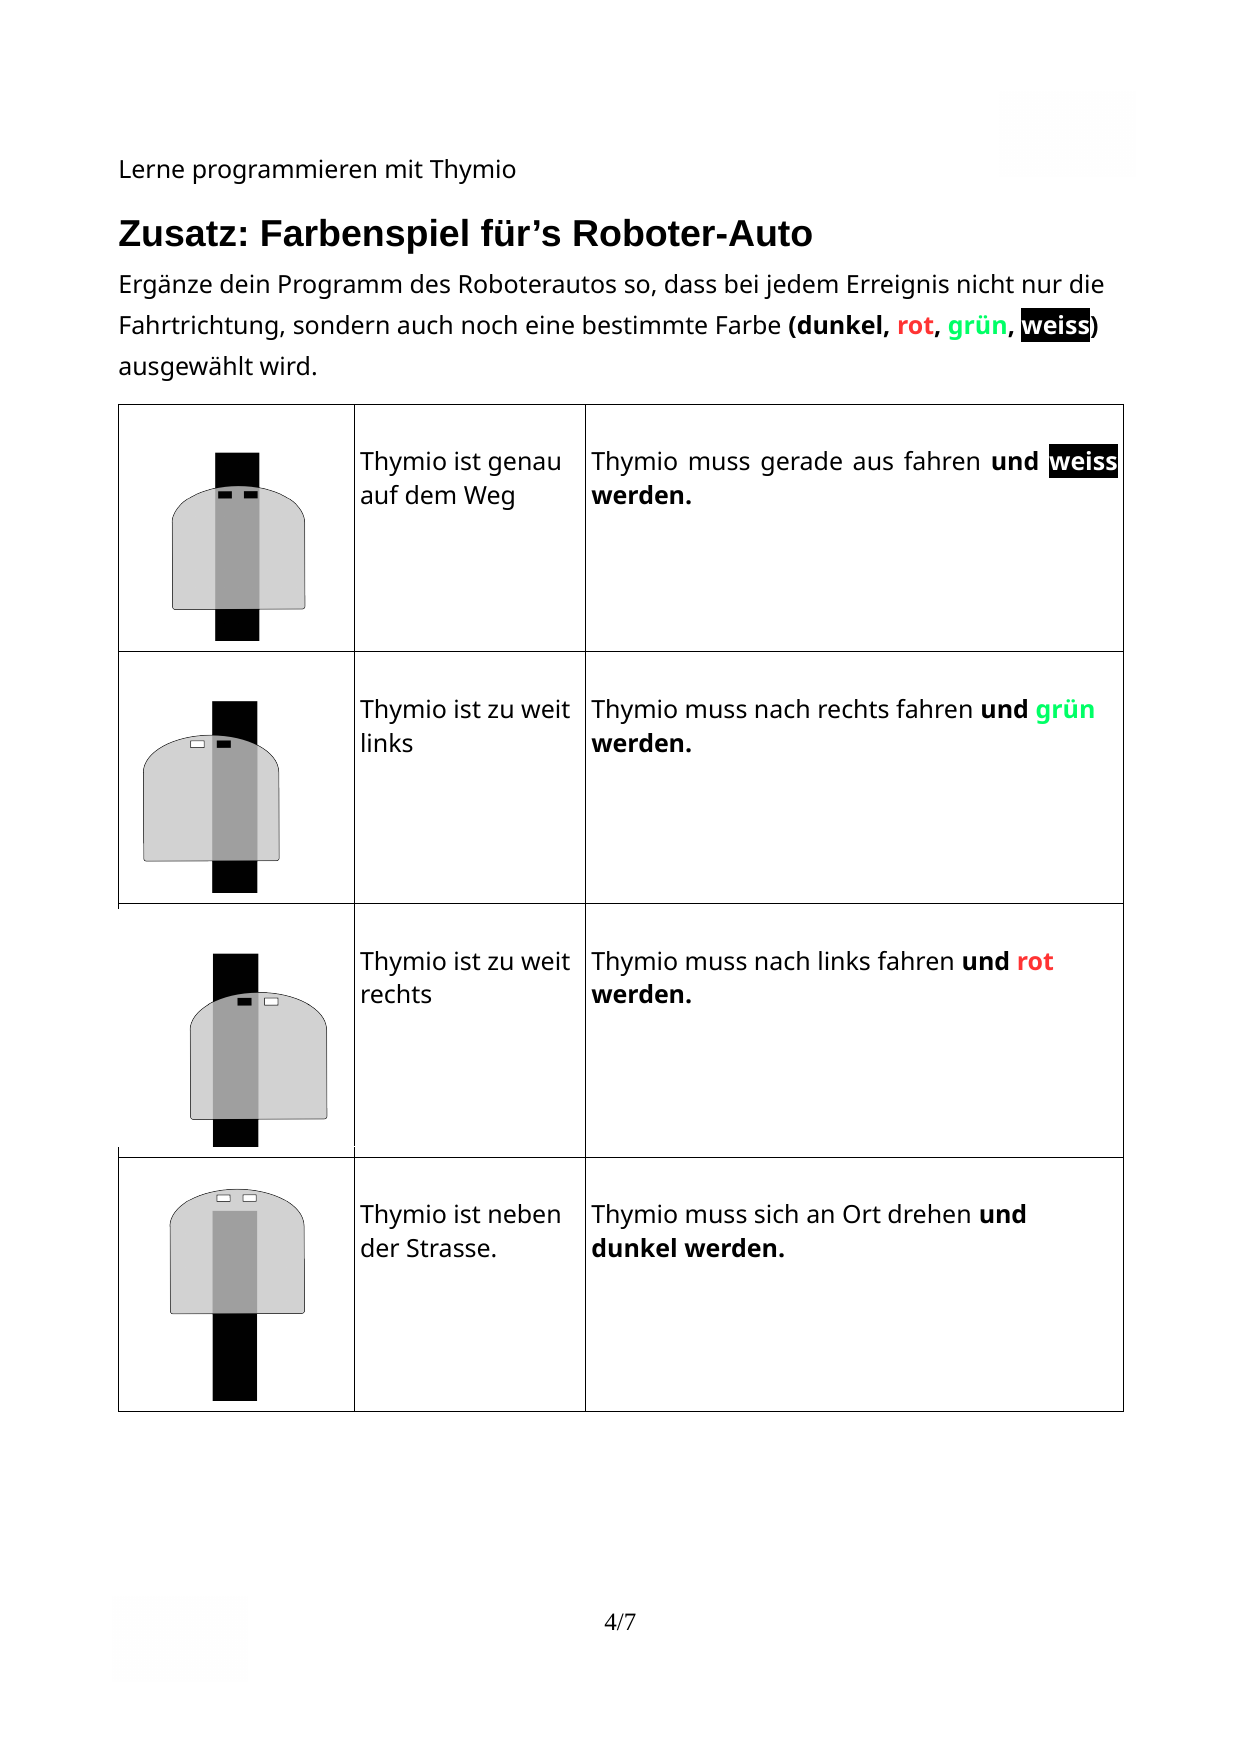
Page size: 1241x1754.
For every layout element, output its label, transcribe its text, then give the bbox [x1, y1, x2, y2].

table_cell [119, 893, 354, 903]
table_header Thymio muss gerade aus fahren und weiss werden. [586, 405, 1123, 651]
table_header Thymio ist genau auf dem Weg [355, 405, 585, 651]
picture [118, 909, 356, 1147]
picture [118, 657, 354, 893]
table_header [119, 405, 354, 651]
table_cell Thymio ist neben der Strasse. [355, 1158, 585, 1411]
text Ergänze dein Programm des Roboterautos so, dass bei jedem Erreignis nicht nur die Fahrtrichtung, sondern auch noch eine bestimmte Farbe (dunkel, rot, grün, weiss) ausgewählt wird. [118, 267, 1122, 383]
picture [123, 410, 354, 641]
picture [120, 1167, 353, 1401]
picture [999, 91, 1136, 177]
table_cell [119, 1147, 354, 1157]
table_cell [119, 652, 354, 657]
table_cell Thymio ist zu weit rechts [355, 904, 585, 1157]
picture [112, 1596, 249, 1682]
table_cell Thymio ist zu weit links [355, 652, 585, 903]
table_cell Thymio muss nach rechts fahren und grün werden. [586, 652, 1123, 903]
table_cell [119, 904, 354, 909]
table_cell Thymio muss nach links fahren und rot werden. [586, 904, 1123, 1157]
table_cell Thymio muss sich an Ort drehen und dunkel werden. [586, 1158, 1123, 1411]
table_cell [119, 1158, 354, 1411]
subtitle Zusatz: Farbenspiel für’s Roboter-Auto [118, 211, 1122, 254]
